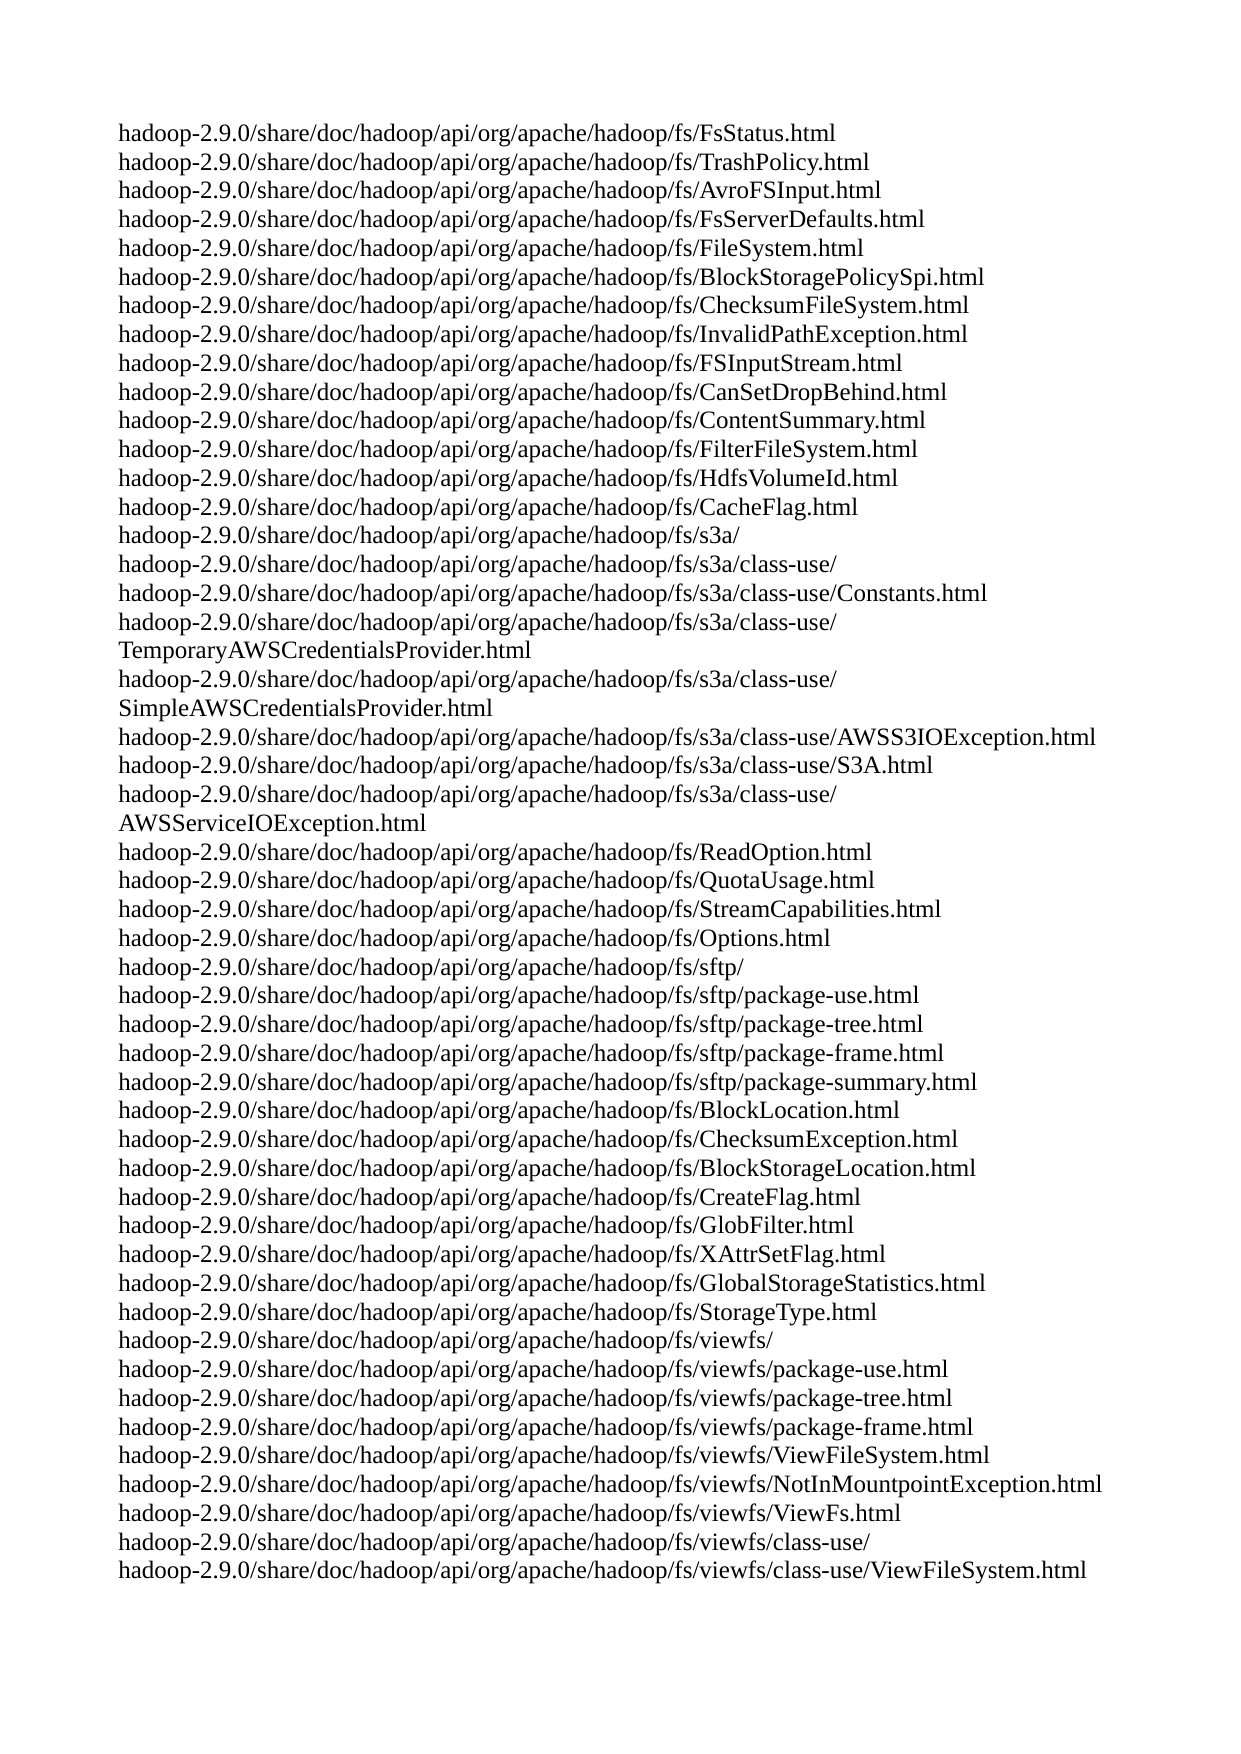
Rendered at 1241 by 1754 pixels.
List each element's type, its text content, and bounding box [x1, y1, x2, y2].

text hadoop-2.9.0/share/doc/hadoop/api/org/apache/hadoop/fs/GlobalStorageStatistics.html [118, 1268, 1122, 1297]
text hadoop-2.9.0/share/doc/hadoop/api/org/apache/hadoop/fs/viewfs/package-tree.html [118, 1383, 1122, 1412]
text hadoop-2.9.0/share/doc/hadoop/api/org/apache/hadoop/fs/viewfs/class-use/ [118, 1527, 1122, 1556]
text hadoop-2.9.0/share/doc/hadoop/api/org/apache/hadoop/fs/sftp/package-tree.html [118, 1009, 1122, 1038]
text hadoop-2.9.0/share/doc/hadoop/api/org/apache/hadoop/fs/sftp/package-use.html [118, 981, 1122, 1009]
text hadoop-2.9.0/share/doc/hadoop/api/org/apache/hadoop/fs/BlockStoragePolicySpi.html [118, 262, 1122, 291]
text hadoop-2.9.0/share/doc/hadoop/api/org/apache/hadoop/fs/viewfs/ViewFs.html [118, 1498, 1122, 1527]
text hadoop-2.9.0/share/doc/hadoop/api/org/apache/hadoop/fs/s3a/class-use/SimpleAWSCredentialsProvider.html [118, 664, 1122, 722]
text hadoop-2.9.0/share/doc/hadoop/api/org/apache/hadoop/fs/FilterFileSystem.html [118, 434, 1122, 463]
text hadoop-2.9.0/share/doc/hadoop/api/org/apache/hadoop/fs/viewfs/ViewFileSystem.html [118, 1441, 1122, 1469]
text hadoop-2.9.0/share/doc/hadoop/api/org/apache/hadoop/fs/s3a/class-use/Constants.html [118, 578, 1122, 607]
text hadoop-2.9.0/share/doc/hadoop/api/org/apache/hadoop/fs/AvroFSInput.html [118, 176, 1122, 204]
text hadoop-2.9.0/share/doc/hadoop/api/org/apache/hadoop/fs/CacheFlag.html [118, 492, 1122, 521]
text hadoop-2.9.0/share/doc/hadoop/api/org/apache/hadoop/fs/viewfs/package-frame.html [118, 1412, 1122, 1441]
text hadoop-2.9.0/share/doc/hadoop/api/org/apache/hadoop/fs/viewfs/NotInMountpointException.html [118, 1469, 1122, 1498]
text hadoop-2.9.0/share/doc/hadoop/api/org/apache/hadoop/fs/StorageType.html [118, 1297, 1122, 1326]
text hadoop-2.9.0/share/doc/hadoop/api/org/apache/hadoop/fs/sftp/package-frame.html [118, 1038, 1122, 1067]
text hadoop-2.9.0/share/doc/hadoop/api/org/apache/hadoop/fs/CanSetDropBehind.html [118, 377, 1122, 406]
text hadoop-2.9.0/share/doc/hadoop/api/org/apache/hadoop/fs/ChecksumException.html [118, 1124, 1122, 1153]
text hadoop-2.9.0/share/doc/hadoop/api/org/apache/hadoop/fs/viewfs/package-use.html [118, 1354, 1122, 1383]
text hadoop-2.9.0/share/doc/hadoop/api/org/apache/hadoop/fs/CreateFlag.html [118, 1182, 1122, 1211]
text hadoop-2.9.0/share/doc/hadoop/api/org/apache/hadoop/fs/s3a/class-use/AWSS3IOException.html [118, 722, 1122, 751]
text hadoop-2.9.0/share/doc/hadoop/api/org/apache/hadoop/fs/ContentSummary.html [118, 406, 1122, 434]
text hadoop-2.9.0/share/doc/hadoop/api/org/apache/hadoop/fs/s3a/class-use/S3A.html [118, 751, 1122, 779]
text hadoop-2.9.0/share/doc/hadoop/api/org/apache/hadoop/fs/StreamCapabilities.html [118, 894, 1122, 923]
text hadoop-2.9.0/share/doc/hadoop/api/org/apache/hadoop/fs/GlobFilter.html [118, 1211, 1122, 1239]
text hadoop-2.9.0/share/doc/hadoop/api/org/apache/hadoop/fs/FsServerDefaults.html [118, 204, 1122, 233]
text hadoop-2.9.0/share/doc/hadoop/api/org/apache/hadoop/fs/s3a/class-use/TemporaryAWSCredentialsProvider.html [118, 607, 1122, 664]
text hadoop-2.9.0/share/doc/hadoop/api/org/apache/hadoop/fs/FSInputStream.html [118, 348, 1122, 377]
text hadoop-2.9.0/share/doc/hadoop/api/org/apache/hadoop/fs/FsStatus.html [118, 118, 1122, 147]
text hadoop-2.9.0/share/doc/hadoop/api/org/apache/hadoop/fs/XAttrSetFlag.html [118, 1239, 1122, 1268]
text hadoop-2.9.0/share/doc/hadoop/api/org/apache/hadoop/fs/viewfs/ [118, 1326, 1122, 1354]
text hadoop-2.9.0/share/doc/hadoop/api/org/apache/hadoop/fs/s3a/class-use/AWSServiceIOException.html [118, 779, 1122, 837]
text hadoop-2.9.0/share/doc/hadoop/api/org/apache/hadoop/fs/sftp/package-summary.html [118, 1067, 1122, 1096]
text hadoop-2.9.0/share/doc/hadoop/api/org/apache/hadoop/fs/s3a/ [118, 521, 1122, 549]
text hadoop-2.9.0/share/doc/hadoop/api/org/apache/hadoop/fs/BlockLocation.html [118, 1096, 1122, 1124]
text hadoop-2.9.0/share/doc/hadoop/api/org/apache/hadoop/fs/ReadOption.html [118, 837, 1122, 866]
text hadoop-2.9.0/share/doc/hadoop/api/org/apache/hadoop/fs/BlockStorageLocation.html [118, 1153, 1122, 1182]
text hadoop-2.9.0/share/doc/hadoop/api/org/apache/hadoop/fs/TrashPolicy.html [118, 147, 1122, 176]
text hadoop-2.9.0/share/doc/hadoop/api/org/apache/hadoop/fs/FileSystem.html [118, 233, 1122, 262]
text hadoop-2.9.0/share/doc/hadoop/api/org/apache/hadoop/fs/s3a/class-use/ [118, 549, 1122, 578]
text hadoop-2.9.0/share/doc/hadoop/api/org/apache/hadoop/fs/sftp/ [118, 952, 1122, 981]
text hadoop-2.9.0/share/doc/hadoop/api/org/apache/hadoop/fs/QuotaUsage.html [118, 866, 1122, 894]
text hadoop-2.9.0/share/doc/hadoop/api/org/apache/hadoop/fs/ChecksumFileSystem.html [118, 291, 1122, 319]
text hadoop-2.9.0/share/doc/hadoop/api/org/apache/hadoop/fs/HdfsVolumeId.html [118, 463, 1122, 492]
text hadoop-2.9.0/share/doc/hadoop/api/org/apache/hadoop/fs/viewfs/class-use/ViewFileSystem.html [118, 1556, 1122, 1584]
text hadoop-2.9.0/share/doc/hadoop/api/org/apache/hadoop/fs/Options.html [118, 923, 1122, 952]
text hadoop-2.9.0/share/doc/hadoop/api/org/apache/hadoop/fs/InvalidPathException.html [118, 319, 1122, 348]
